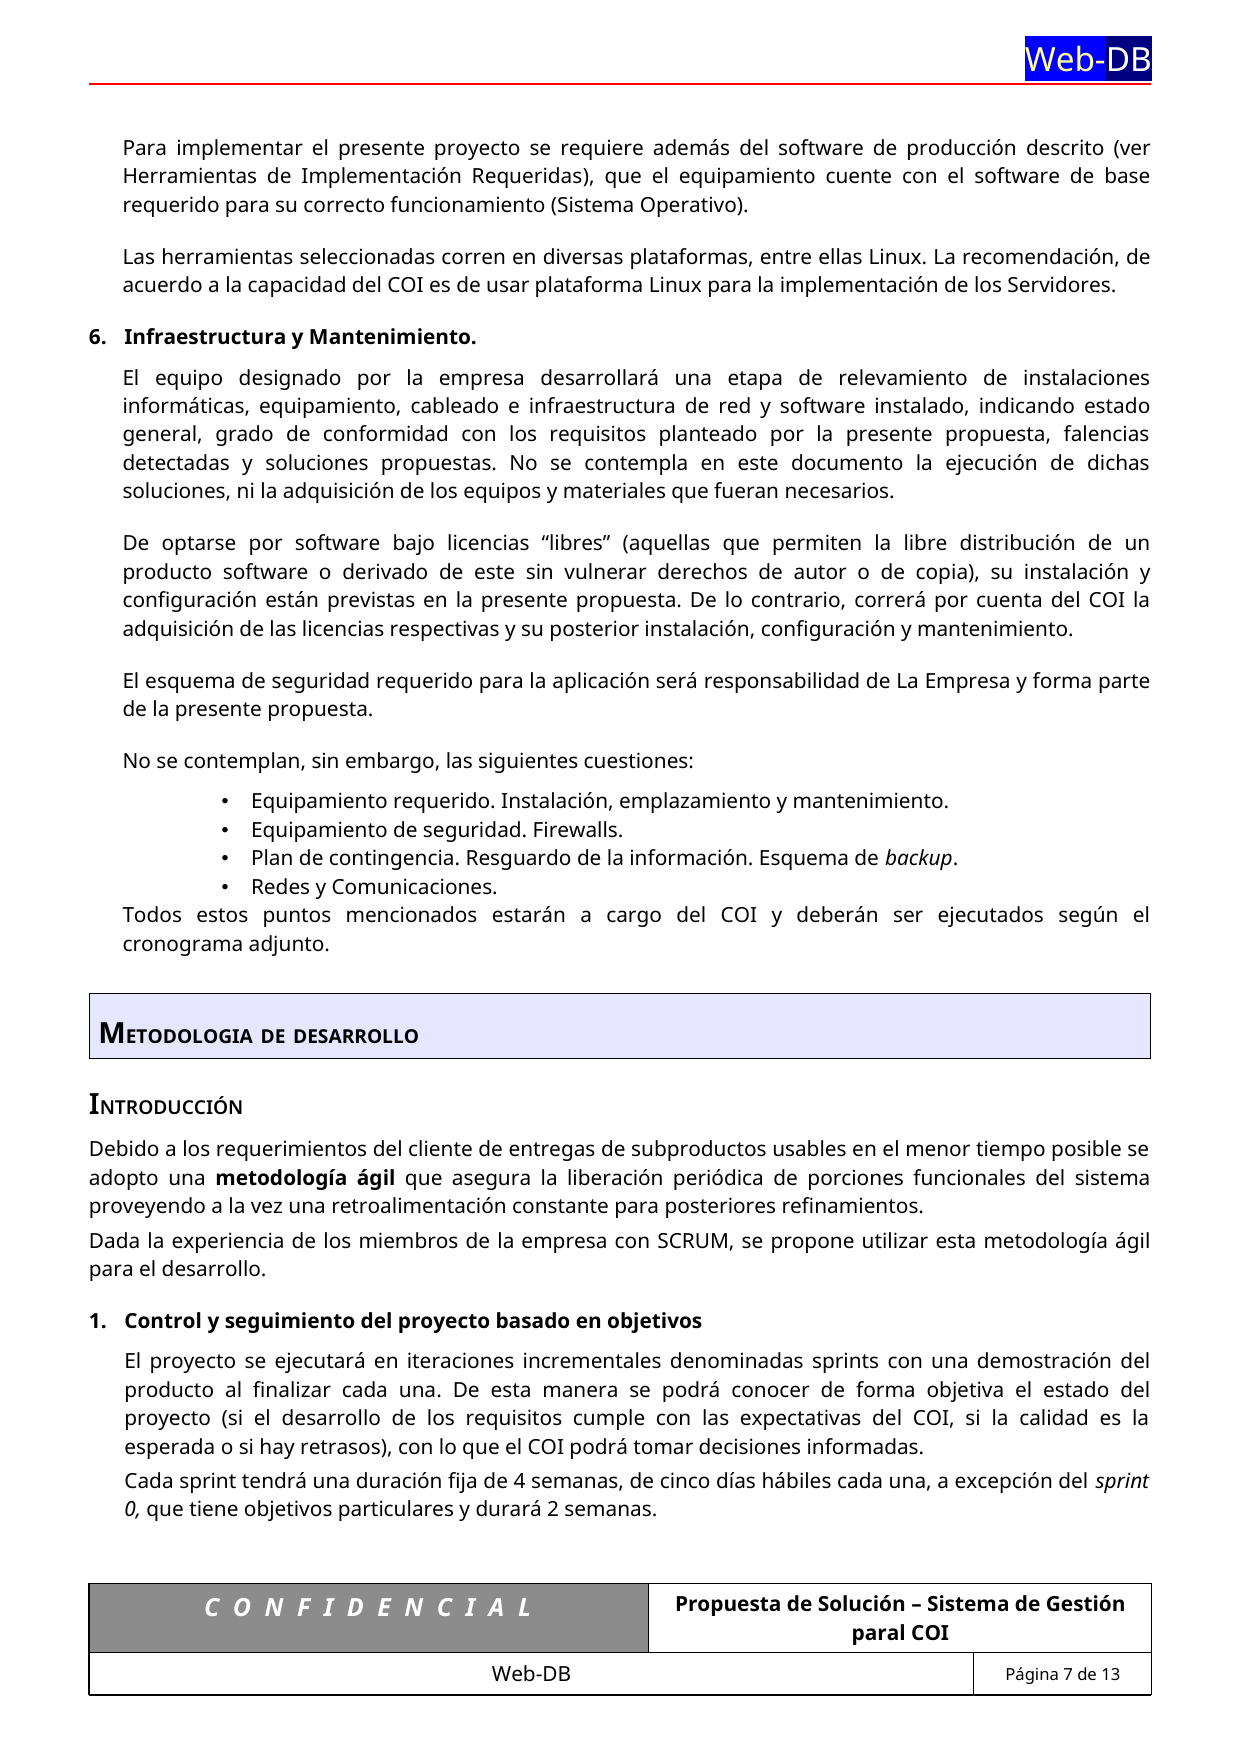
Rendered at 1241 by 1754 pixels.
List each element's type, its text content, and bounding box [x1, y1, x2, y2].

text Las herramientas seleccionadas corren en diversas plataformas, entre ellas Linux. La recomendación, de acuerdo a la capacidad del COI es de usar plataforma Linux para la implementación de los Servidores. [122, 242, 1151, 299]
list Plan de contingencia. Resguardo de la información. Esquema de backup. [221, 843, 1151, 872]
text De optarse por software bajo licencias “libres” (aquellas que permiten la libre distribución de un producto software o derivado de este sin vulnerar derechos de autor o de copia), su instalación y configuración están previstas en la presente propuesta. De lo contrario, correrá por cuenta del COI la adquisición de las licencias respectivas y su posterior instalación, configuración y mantenimiento. [122, 528, 1151, 642]
text Cada sprint tendrá una duración fija de 4 semanas, de cinco días hábiles cada una, a excepción del sprint 0, que tiene objetivos particulares y durará 2 semanas. [124, 1466, 1151, 1523]
list Equipamiento requerido. Instalación, emplazamiento y mantenimiento. [221, 787, 1151, 815]
list Equipamiento de seguridad. Firewalls. [221, 815, 1151, 843]
subtitle Metodologia de desarrollo [90, 994, 1150, 1058]
subtitle Introducción [89, 1083, 1151, 1123]
text Para implementar el presente proyecto se requiere además del software de producción descrito (ver Herramientas de Implementación Requeridas), que el equipamiento cuente con el software de base requerido para su correcto funcionamiento (Sistema Operativo). [122, 133, 1151, 218]
list Control y seguimiento del proyecto basado en objetivos [89, 1306, 1151, 1335]
text Debido a los requerimientos del cliente de entregas de subproductos usables en el menor tiempo posible se adopto una metodología ágil que asegura la liberación periódica de porciones funcionales del sistema proveyendo a la vez una retroalimentación constante para posteriores refinamientos. [89, 1134, 1151, 1220]
list Infraestructura y Mantenimiento. [89, 322, 1151, 351]
text No se contemplan, sin embargo, las siguientes cuestiones: [122, 746, 1151, 775]
text El equipo designado por la empresa desarrollará una etapa de relevamiento de instalaciones informáticas, equipamiento, cableado e infraestructura de red y software instalado, indicando estado general, grado de conformidad con los requisitos planteado por la presente propuesta, falencias detectadas y soluciones propuestas. No se contempla en este documento la ejecución de dichas soluciones, ni la adquisición de los equipos y materiales que fueran necesarios. [122, 363, 1151, 505]
text Dada la experiencia de los miembros de la empresa con SCRUM, se propone utilizar esta metodología ágil para el desarrollo. [89, 1226, 1151, 1283]
text El esquema de seguridad requerido para la aplicación será responsabilidad de La Empresa y forma parte de la presente propuesta. [122, 666, 1151, 723]
text Todos estos puntos mencionados estarán a cargo del COI y deberán ser ejecutados según el cronograma adjunto. [122, 900, 1151, 957]
list Redes y Comunicaciones. [221, 872, 1151, 900]
text El proyecto se ejecutará en iteraciones incrementales denominadas sprints con una demostración del producto al finalizar cada una. De esta manera se podrá conocer de forma objetiva el estado del proyecto (si el desarrollo de los requisitos cumple con las expectativas del COI, si la calidad es la esperada o si hay retrasos), con lo que el COI podrá tomar decisiones informadas. [124, 1346, 1151, 1460]
